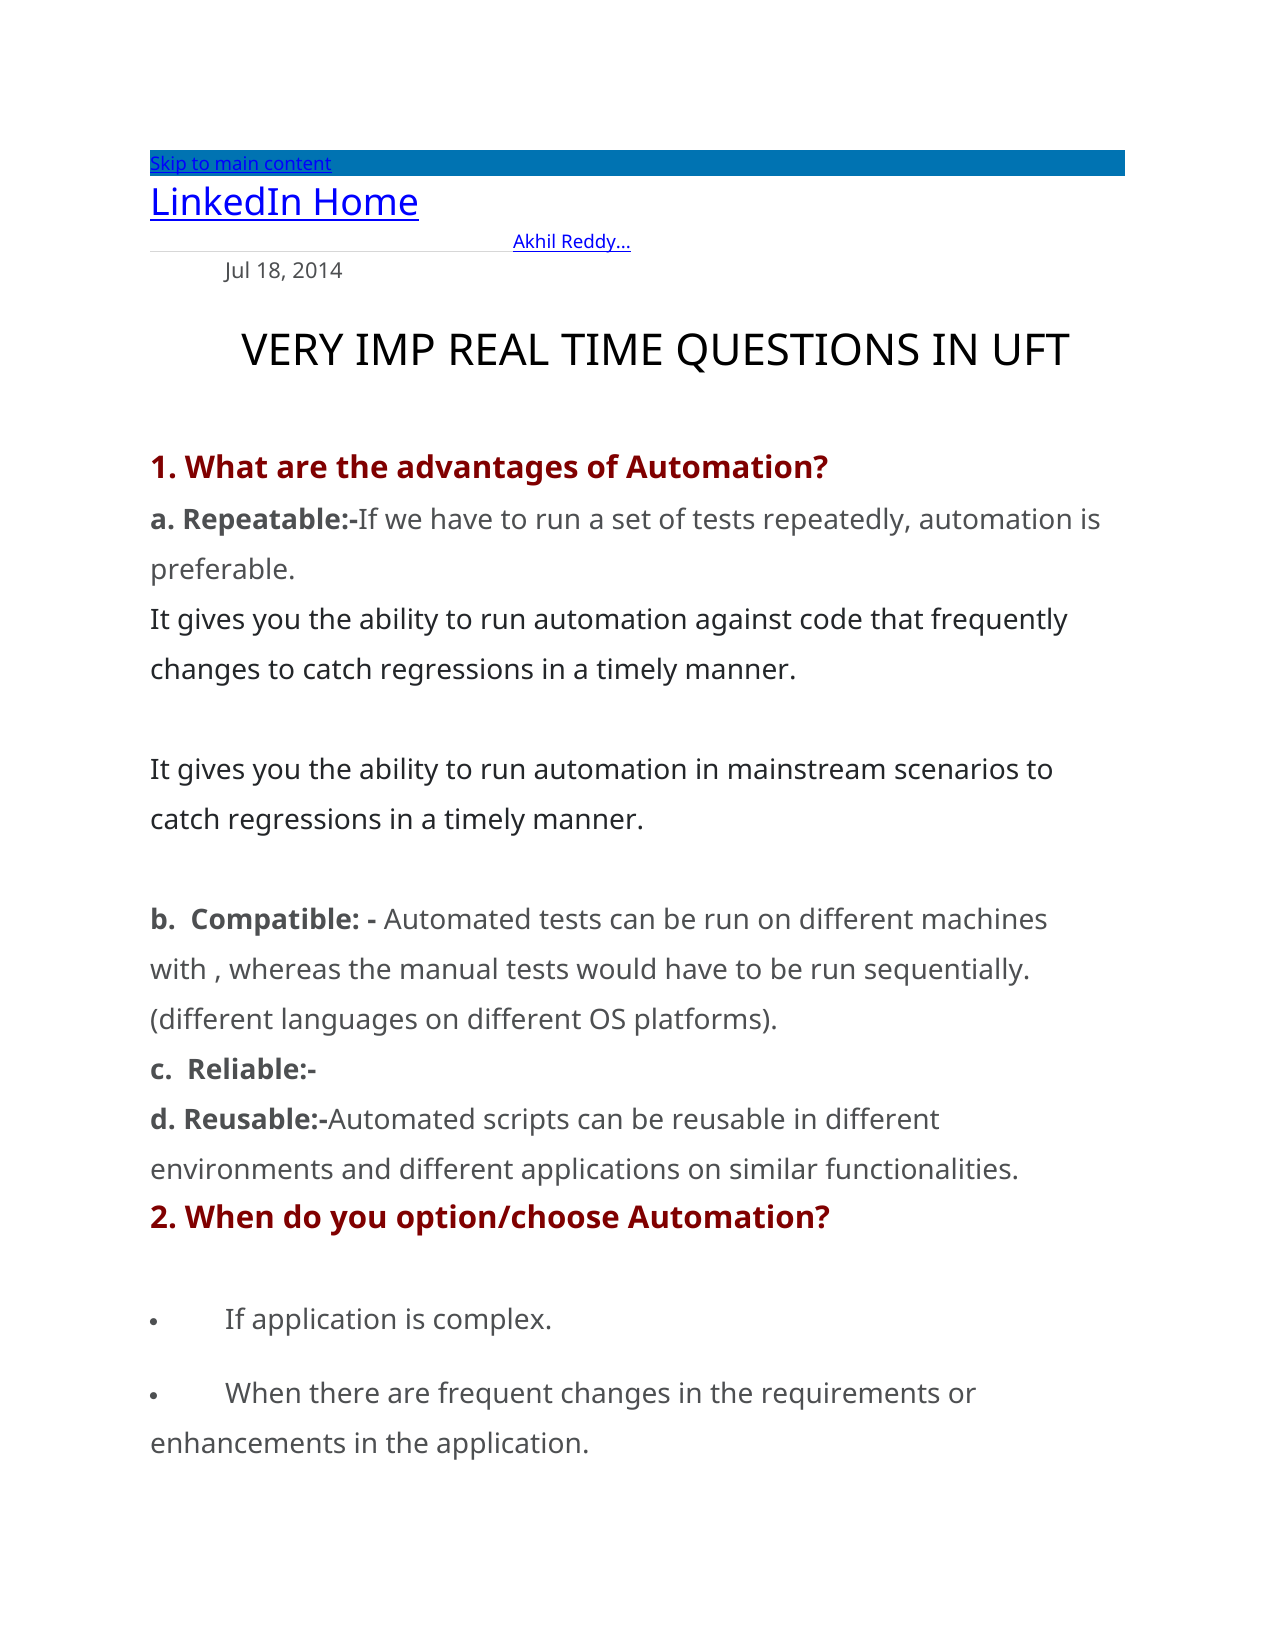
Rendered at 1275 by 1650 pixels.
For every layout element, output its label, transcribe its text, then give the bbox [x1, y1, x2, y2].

text It gives you the ability to run automation in mainstream scenarios to catch regressions in a timely manner. [150, 738, 1125, 838]
list Jul 18, 2014 [187, 255, 1125, 285]
list d. Reusable:-Automated scripts can be reusable in different environments and different applications on similar functionalities. [150, 1088, 1125, 1188]
subtitle LinkedIn Home [150, 176, 1125, 227]
list c. Reliable:- [150, 1038, 1125, 1088]
list b. Compatible: - Automated tests can be run on different machines with , whereas the manual tests would have to be run sequentially.(different languages on different OS platforms). [150, 888, 1125, 1038]
list 1. What are the advantages of Automation? [150, 438, 1125, 488]
list When there are frequent changes in the requirements or enhancements in the application. [150, 1361, 1125, 1461]
text It gives you the ability to run automation against code that frequently changes to catch regressions in a timely manner. [150, 588, 1125, 688]
text Skip to main content [150, 150, 1125, 176]
text 2. When do you option/choose Automation? [150, 1188, 1125, 1238]
list a. Repeatable:-If we have to run a set of tests repeatedly, automation is preferable. [150, 488, 1125, 588]
list If application is complex. [150, 1288, 1125, 1338]
list VERY IMP REAL TIME QUESTIONS IN UFT [150, 319, 1125, 378]
list Akhil Reddy... [150, 227, 1125, 255]
